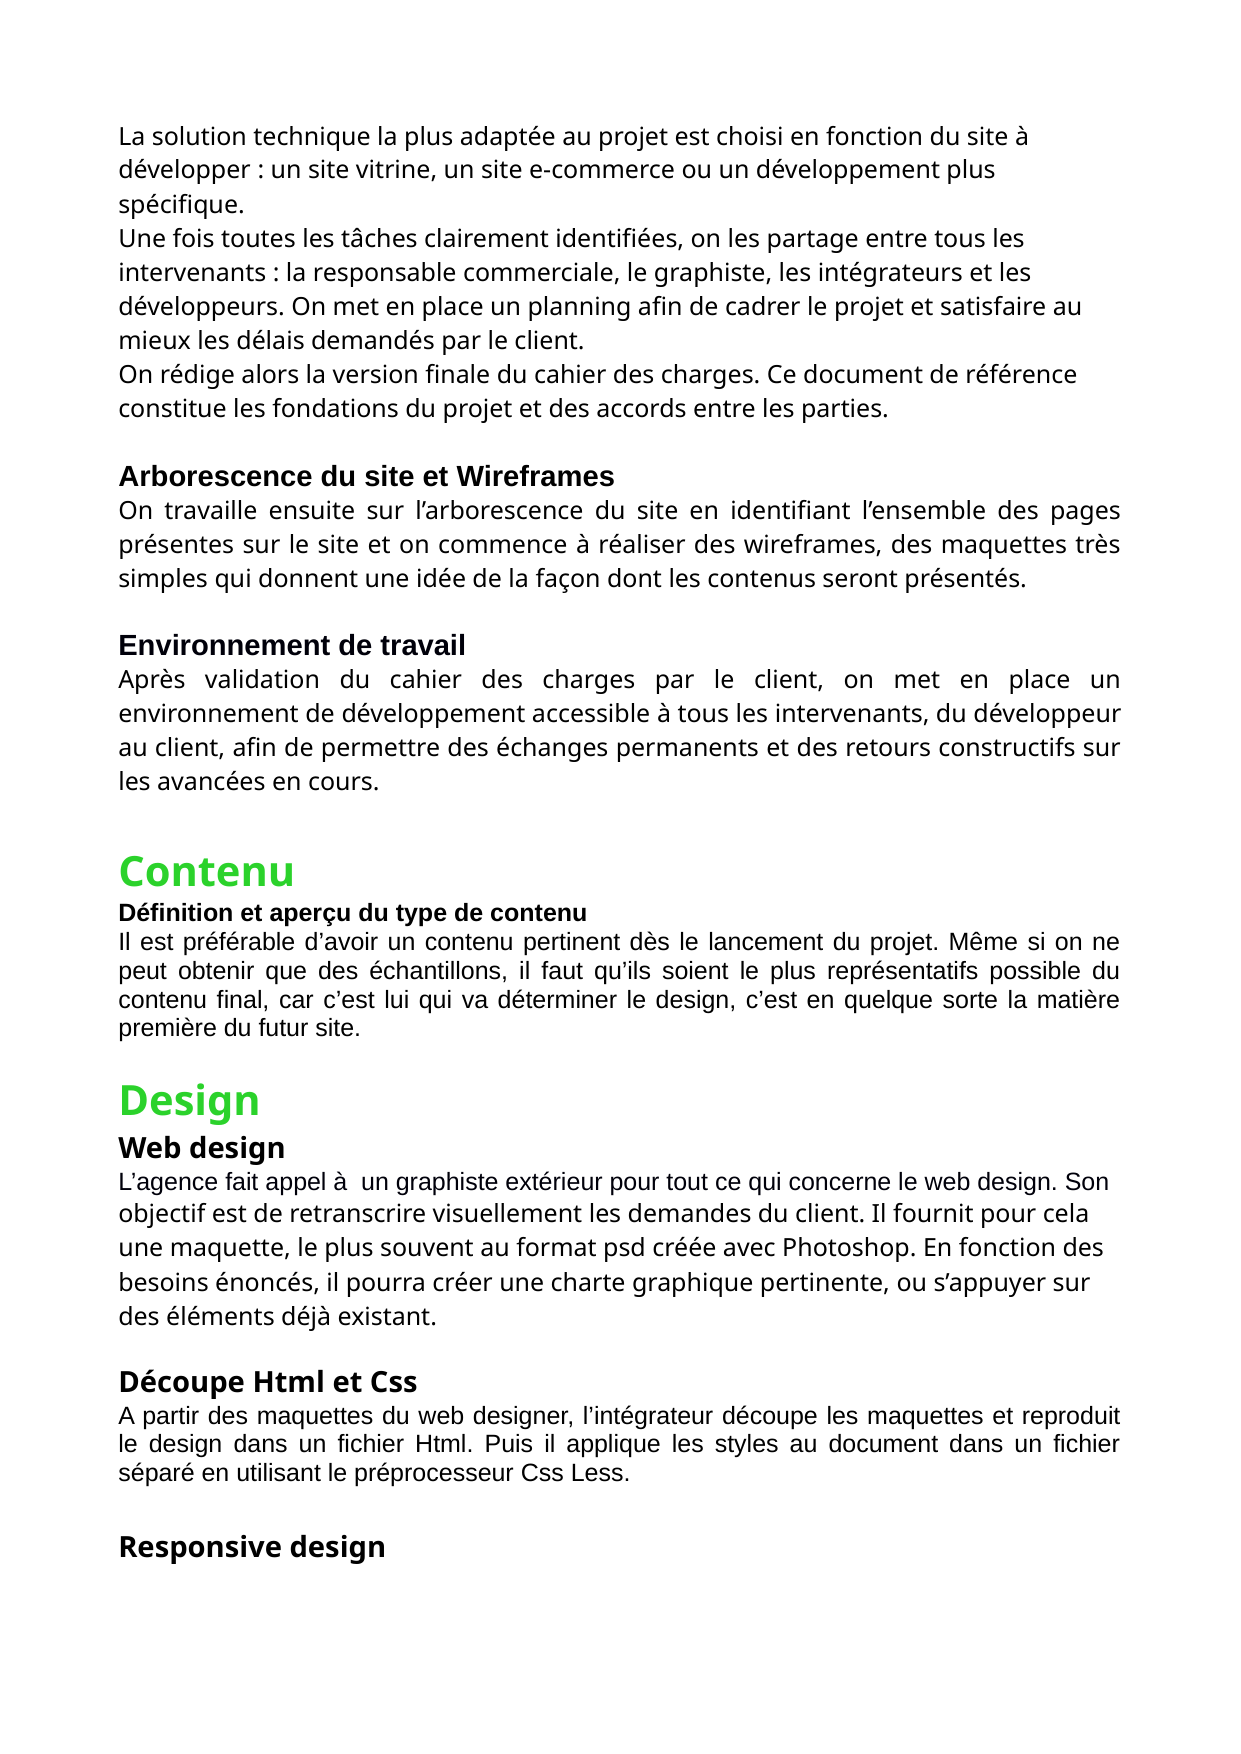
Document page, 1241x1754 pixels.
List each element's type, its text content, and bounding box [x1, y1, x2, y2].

text On rédige alors la version finale du cahier des charges. Ce document de référence constitue les fondations du projet et des accords entre les parties. [118, 357, 1122, 425]
text La solution technique la plus adaptée au projet est choisi en fonction du site à développer : un site vitrine, un site e-commerce ou un développement plus spécifique. [118, 118, 1122, 220]
text Définition et aperçu du type de contenu [118, 898, 1122, 927]
text Après validation du cahier des charges par le client, on met en place un environnement de développement accessible à tous les intervenants, du développeur au client, afin de permettre des échanges permanents et des retours constructifs sur les avancées en cours. [118, 662, 1122, 798]
text Arborescence du site et Wireframes [118, 459, 1122, 492]
text Découpe Html et Css [118, 1361, 1122, 1401]
text Il est préférable d’avoir un contenu pertinent dès le lancement du projet. Même si on ne peut obtenir que des échantillons, il faut qu’ils soient le plus représentatifs possible du contenu final, car c’est lui qui va déterminer le design, c’est en quelque sorte la matière première du futur site. [118, 927, 1122, 1042]
text Responsive design [118, 1527, 1122, 1566]
text Design [118, 1071, 1122, 1128]
text Contenu [118, 842, 1122, 898]
text Environnement de travail [118, 628, 1122, 662]
text L’agence fait appel à un graphiste extérieur pour tout ce qui concerne le web design. Son objectif est de retranscrire visuellement les demandes du client. Il fournit pour cela une maquette, le plus souvent au format psd créée avec Photoshop. En fonction des besoins énoncés, il pourra créer une charte graphique pertinente, ou s’appuyer sur des éléments déjà existant. [118, 1167, 1122, 1332]
text On travaille ensuite sur l’arborescence du site en identifiant l’ensemble des pages présentes sur le site et on commence à réaliser des wireframes, des maquettes très simples qui donnent une idée de la façon dont les contenus seront présentés. [118, 492, 1122, 594]
text Web design [118, 1128, 1122, 1167]
text Une fois toutes les tâches clairement identifiées, on les partage entre tous les intervenants : la responsable commerciale, le graphiste, les intégrateurs et les développeurs. On met en place un planning afin de cadrer le projet et satisfaire au mieux les délais demandés par le client. [118, 220, 1122, 357]
text A partir des maquettes du web designer, l’intégrateur découpe les maquettes et reproduit le design dans un fichier Html. Puis il applique les styles au document dans un fichier séparé en utilisant le préprocesseur Css Less. [118, 1401, 1122, 1487]
